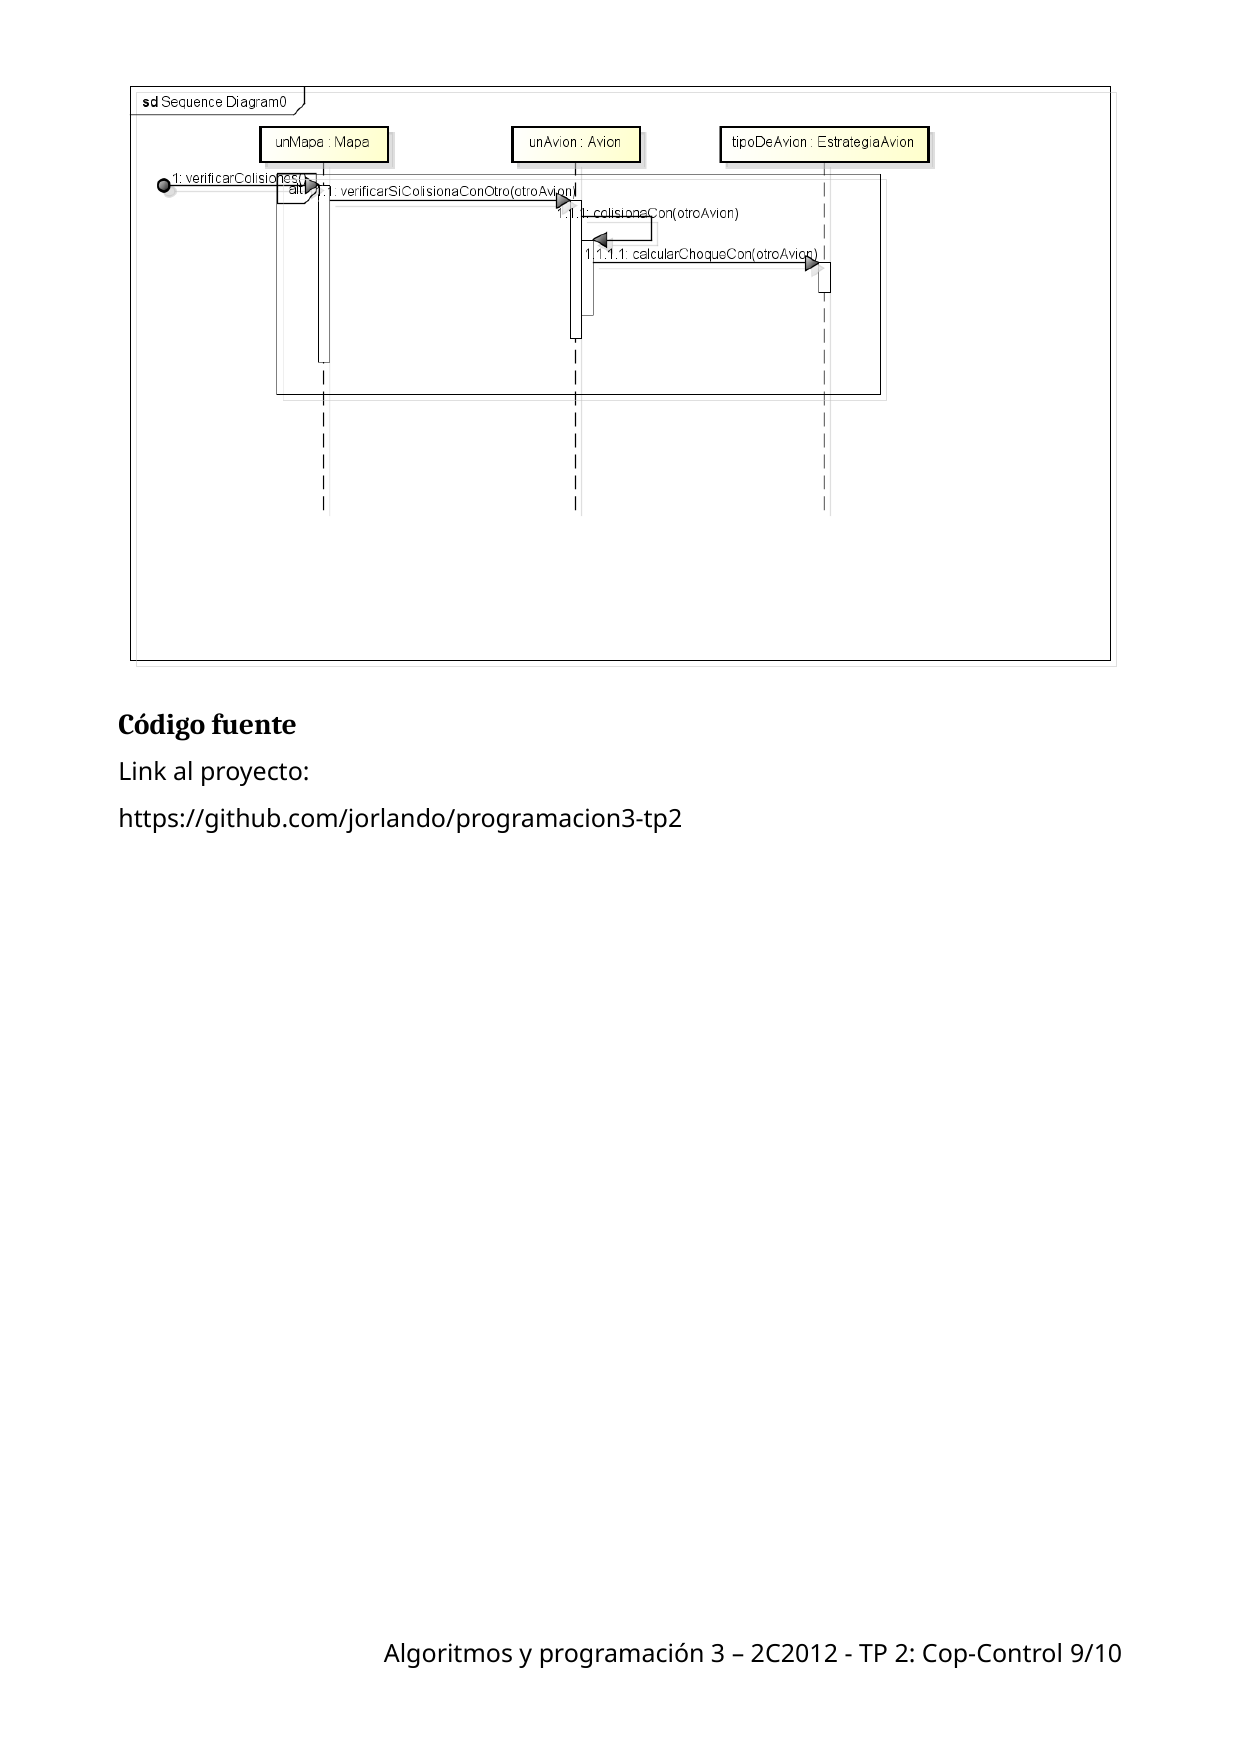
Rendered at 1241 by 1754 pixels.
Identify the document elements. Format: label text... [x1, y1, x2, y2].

text Link al proyecto: [118, 754, 1122, 788]
text https://github.com/jorlando/programacion3-tp2 [118, 800, 1122, 834]
subtitle Código fuente [118, 708, 1122, 741]
